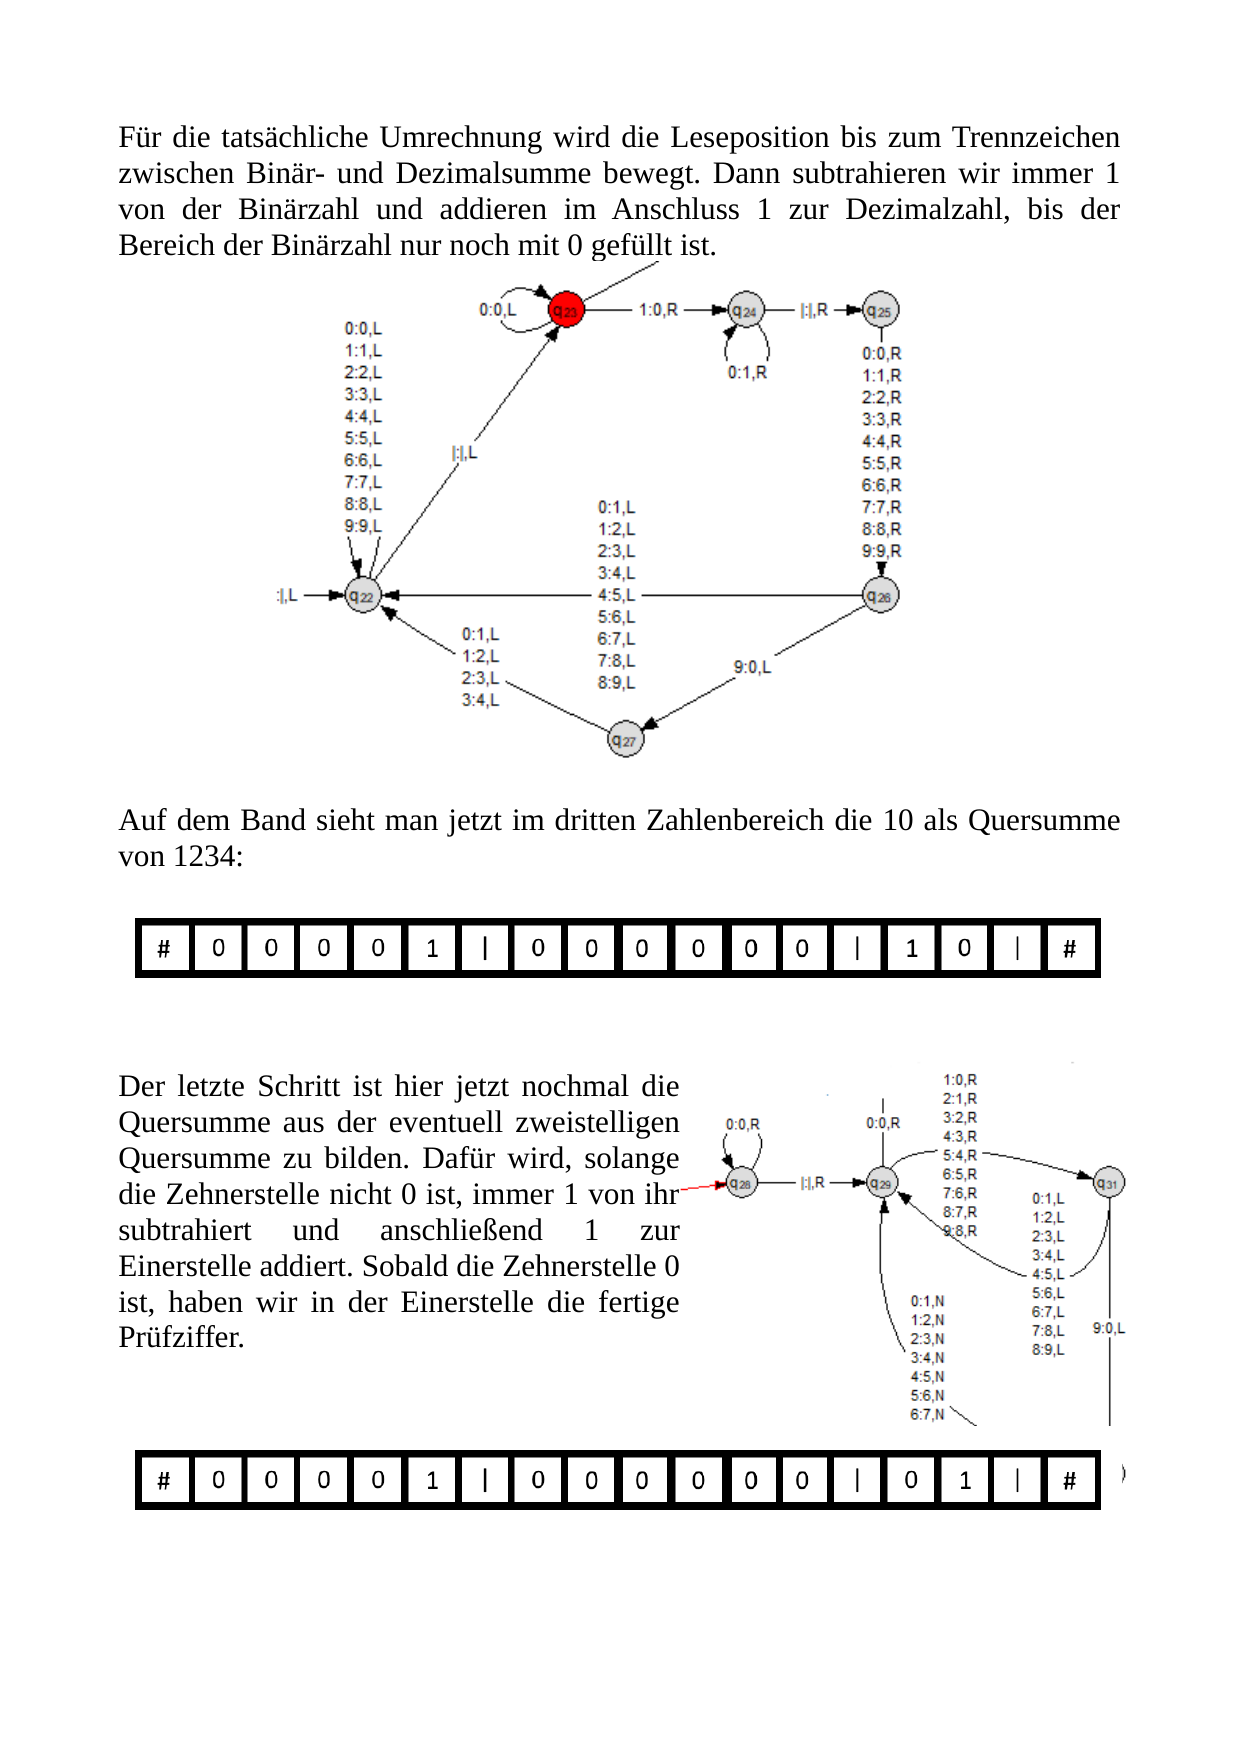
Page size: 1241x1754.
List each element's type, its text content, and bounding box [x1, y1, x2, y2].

picture [276, 261, 964, 761]
picture [118, 1023, 1170, 1542]
text Der letzte Schritt ist hier jetzt nochmal die Quersumme aus der eventuell zweistelligen Quersumme zu bilden. Dafür wird, solange die Zehnerstelle nicht 0 ist, immer 1 von ihr subtrahiert und anschließend 1 zur Einerstelle addiert. Sobald die Zehnerstelle 0 ist, haben wir in der Einerstelle die fertige Prüfziffer. [118, 1067, 680, 1355]
text Auf dem Band sieht man jetzt im dritten Zahlenbereich die 10 als Quersumme von 1234: [118, 801, 1122, 873]
picture [118, 894, 1123, 1010]
text Für die tatsächliche Umrechnung wird die Leseposition bis zum Trennzeichen zwischen Binär- und Dezimalsumme bewegt. Dann subtrahieren wir immer 1 von der Binärzahl und addieren im Anschluss 1 zur Dezimalzahl, bis der Bereich der Binärzahl nur noch mit 0 gefüllt ist. [118, 118, 1122, 262]
